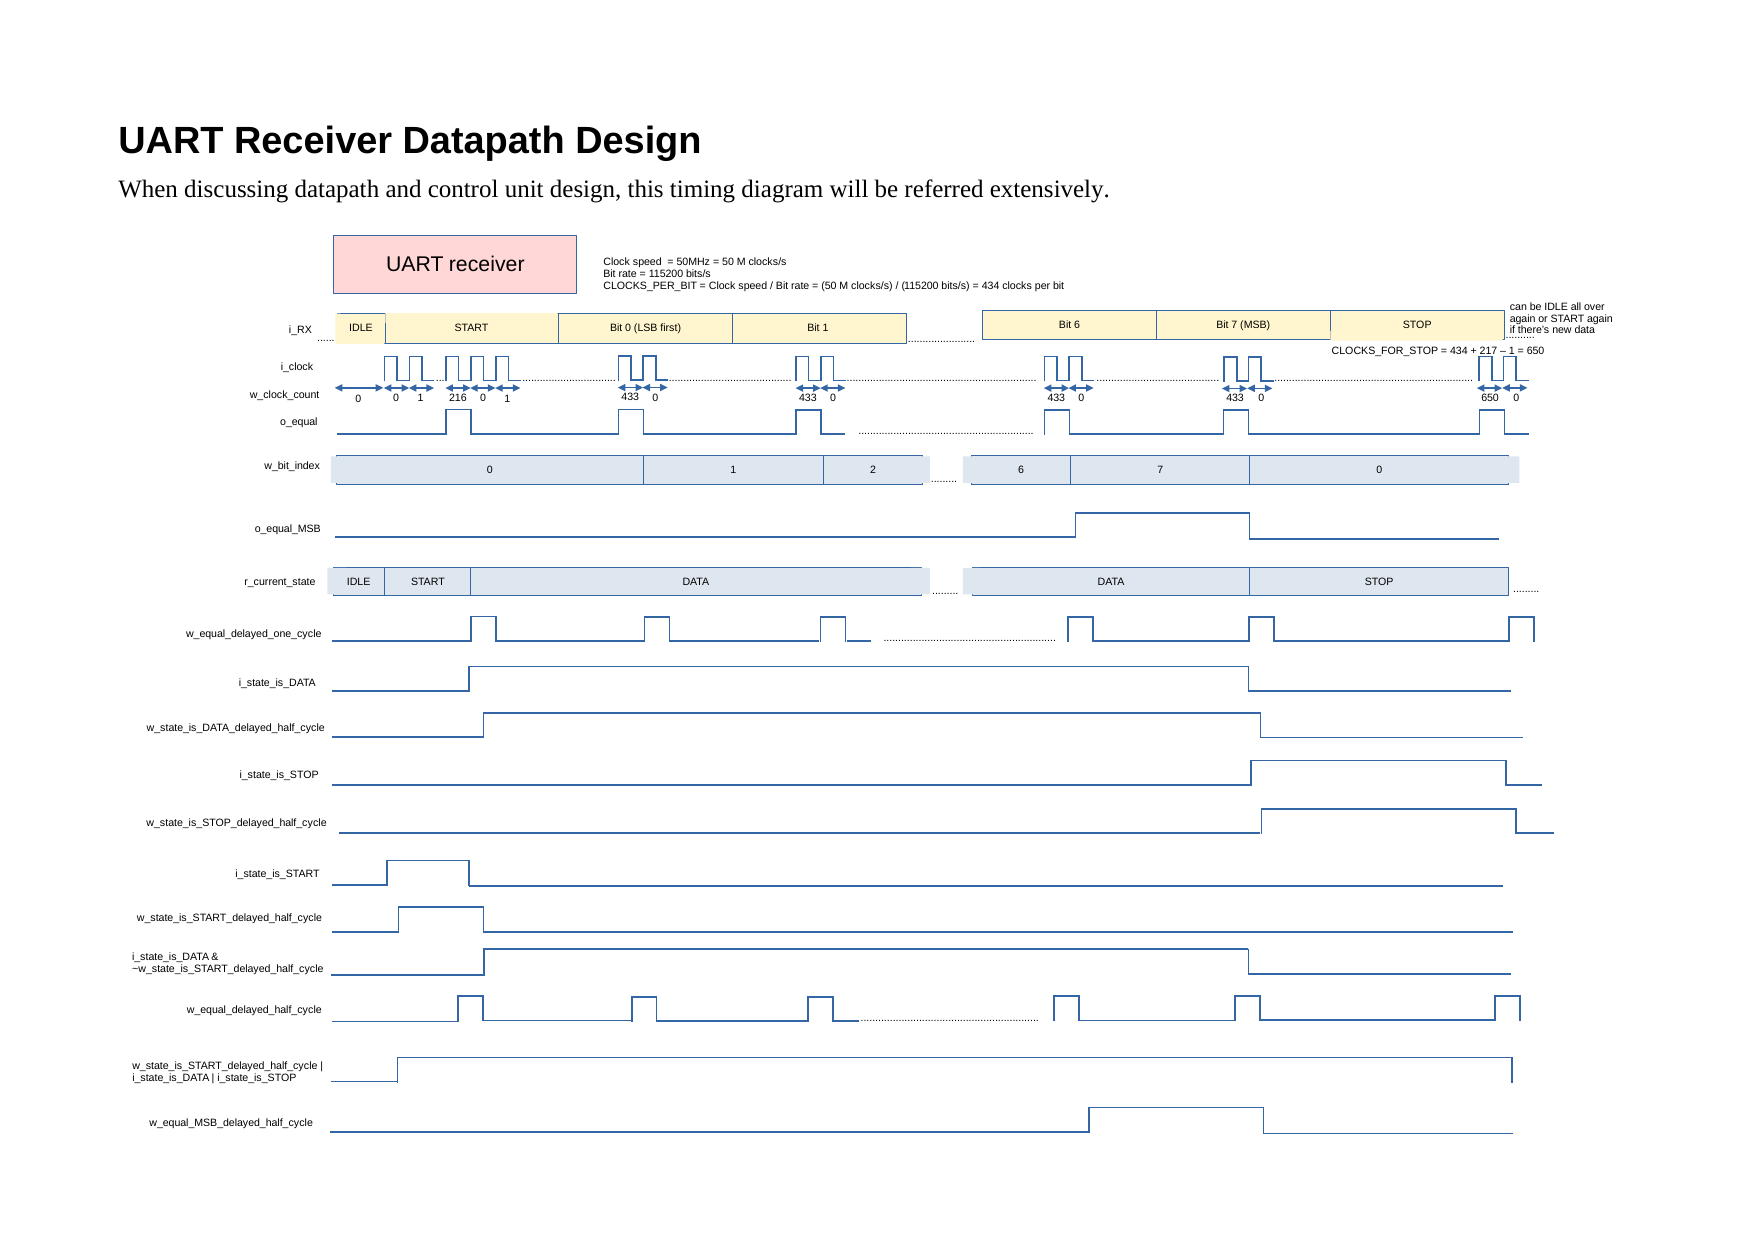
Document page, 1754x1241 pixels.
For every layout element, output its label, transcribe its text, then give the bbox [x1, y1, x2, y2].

subtitle UART Receiver Datapath Design [118, 118, 1636, 162]
text When discussing datapath and control unit design, this timing diagram will be referred extensively. [118, 174, 1636, 203]
